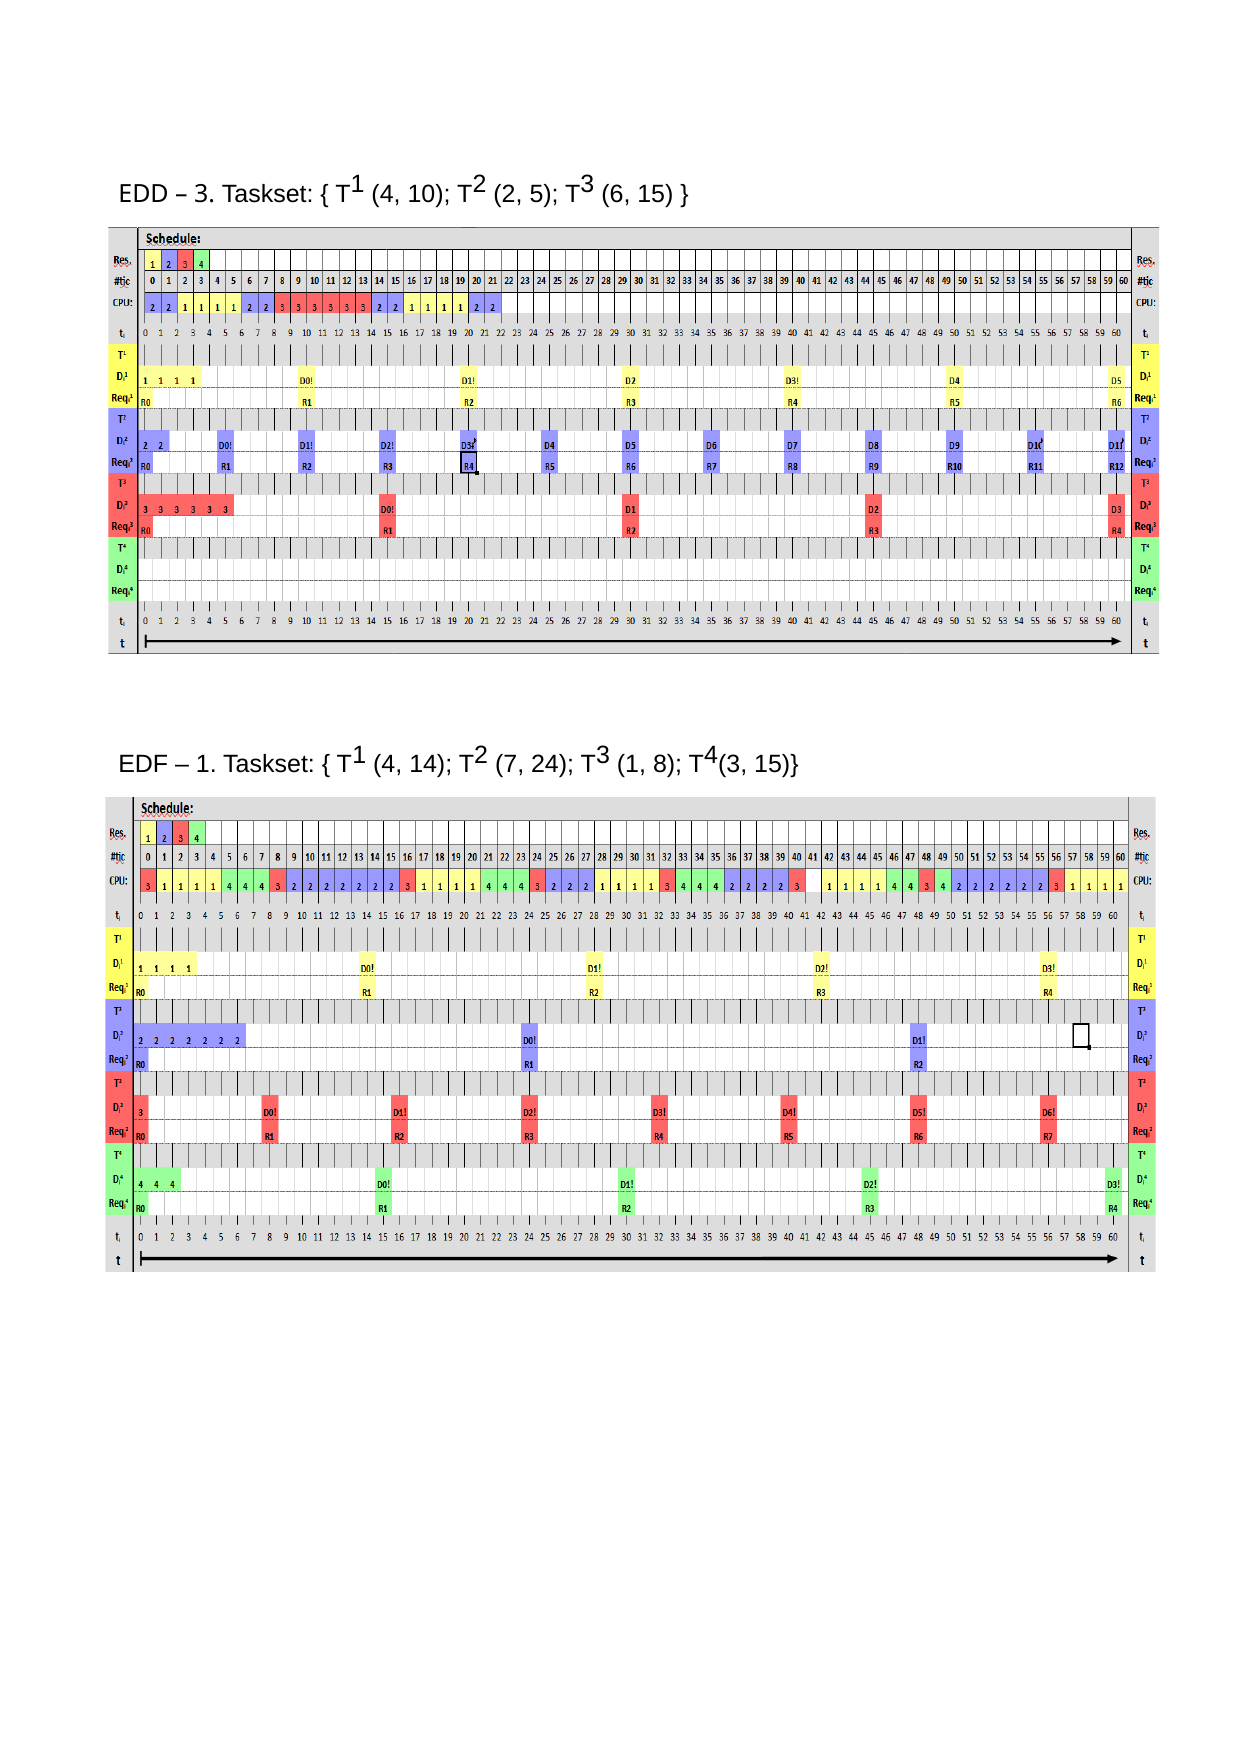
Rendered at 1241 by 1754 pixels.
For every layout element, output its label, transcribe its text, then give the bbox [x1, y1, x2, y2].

text EDD – 3. Taskset: { T1 (4, 10); T2 (2, 5); T3 (6, 15) } [118, 169, 1122, 227]
text [118, 1272, 1122, 1603]
text EDF – 1. Taskset: { T1 (4, 14); T2 (7, 24); T3 (1, 8); T4(3, 15)} [118, 740, 1122, 797]
text [118, 654, 1122, 725]
